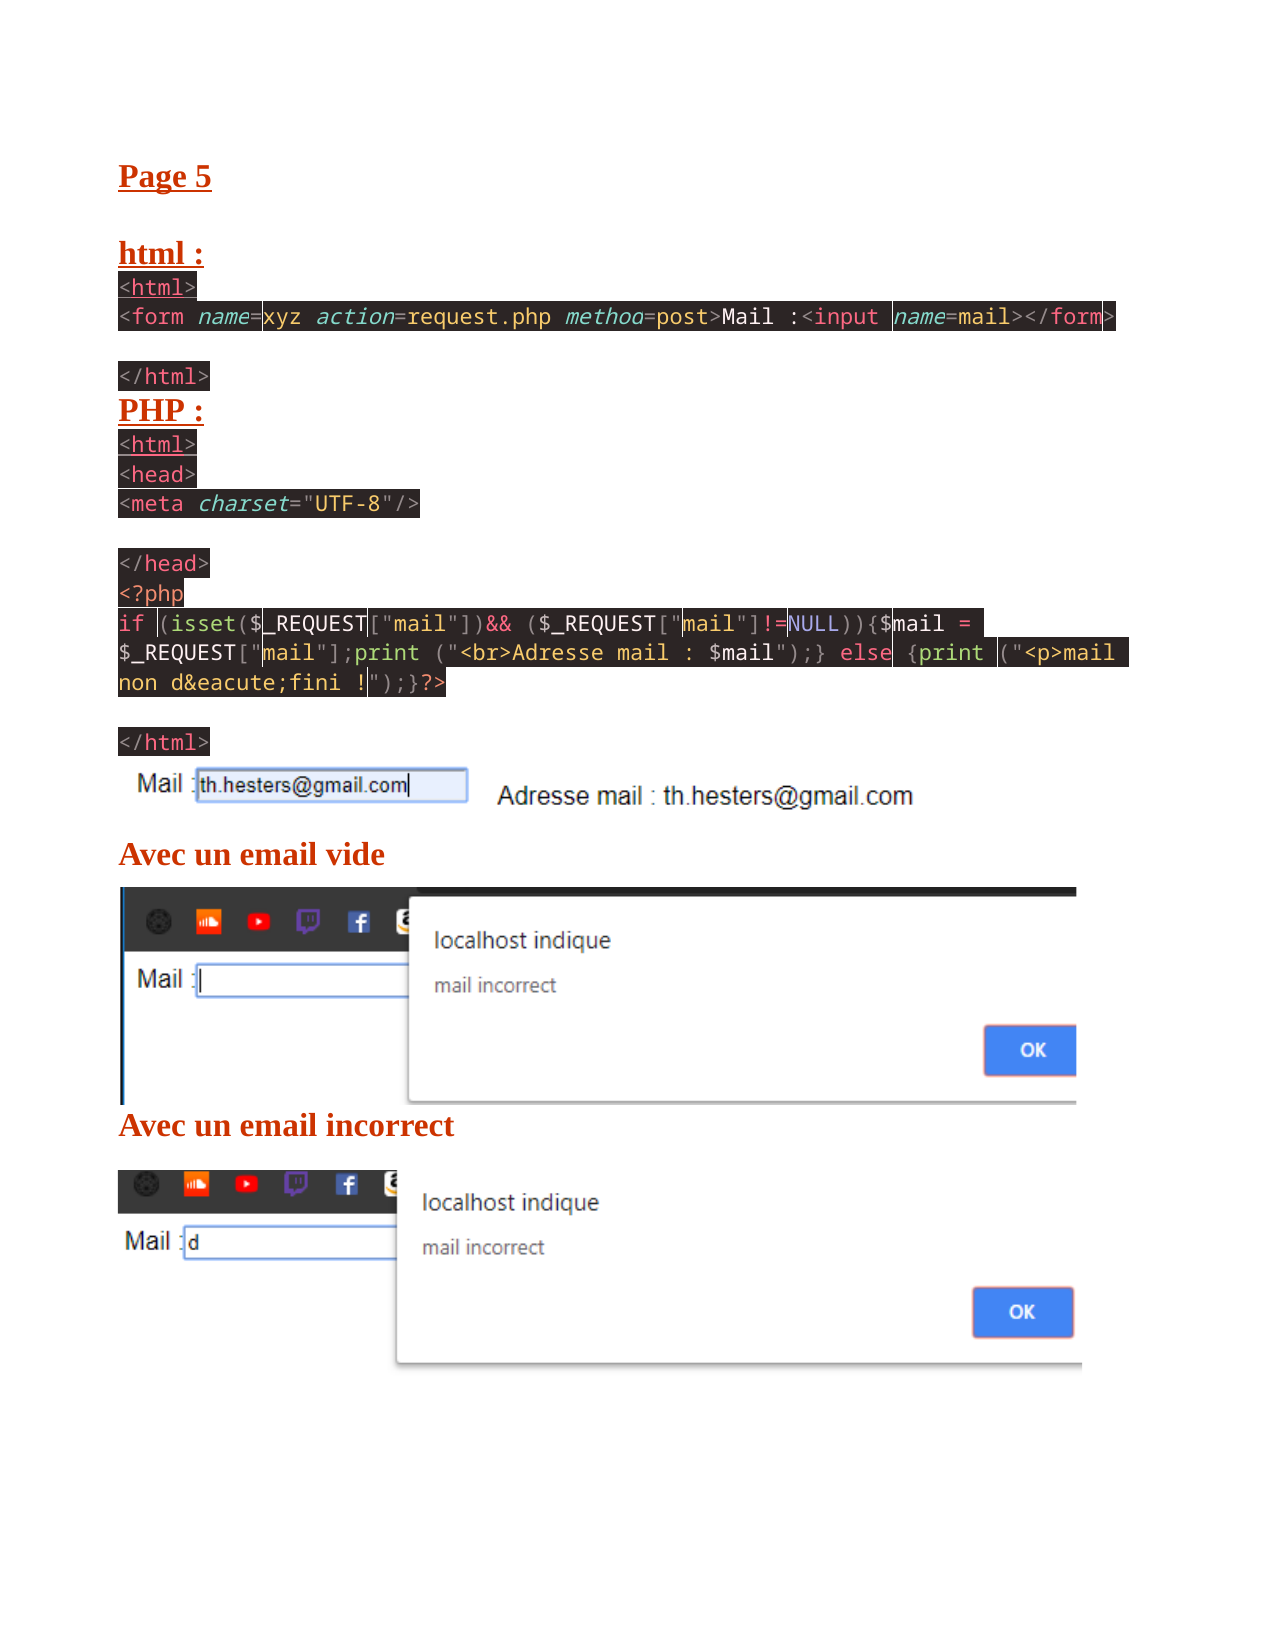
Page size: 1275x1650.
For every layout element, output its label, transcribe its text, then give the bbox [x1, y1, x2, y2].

text Avec un email incorrect [118, 873, 1157, 1143]
text <meta charset="UTF-8"/> [118, 488, 1157, 518]
text PHP : [118, 391, 1157, 429]
picture [120, 887, 1077, 1105]
text <head> [118, 459, 1157, 488]
text Avec un email vide [118, 756, 1157, 873]
text </html> [118, 727, 1157, 756]
picture [134, 756, 932, 835]
picture [117, 1170, 1083, 1407]
text <?php [118, 578, 1157, 607]
text </html> [118, 361, 1157, 391]
text <html> [118, 429, 1157, 459]
text <html> [118, 271, 1157, 301]
text html : [118, 233, 1157, 271]
text </head> [118, 548, 1157, 578]
text Page 5 [118, 156, 1157, 195]
text if (isset($_REQUEST["mail"])&& ($_REQUEST["mail"]!=NULL)){$mail = $_REQUEST["mail"];print ("<br>Adresse mail : $mail");} else {print ("<p>mail non d&eacute;fini !");}?> [118, 607, 1157, 697]
text <form name=xyz action=request.php method=post>Mail :<input name=mail></form> [118, 301, 1157, 331]
